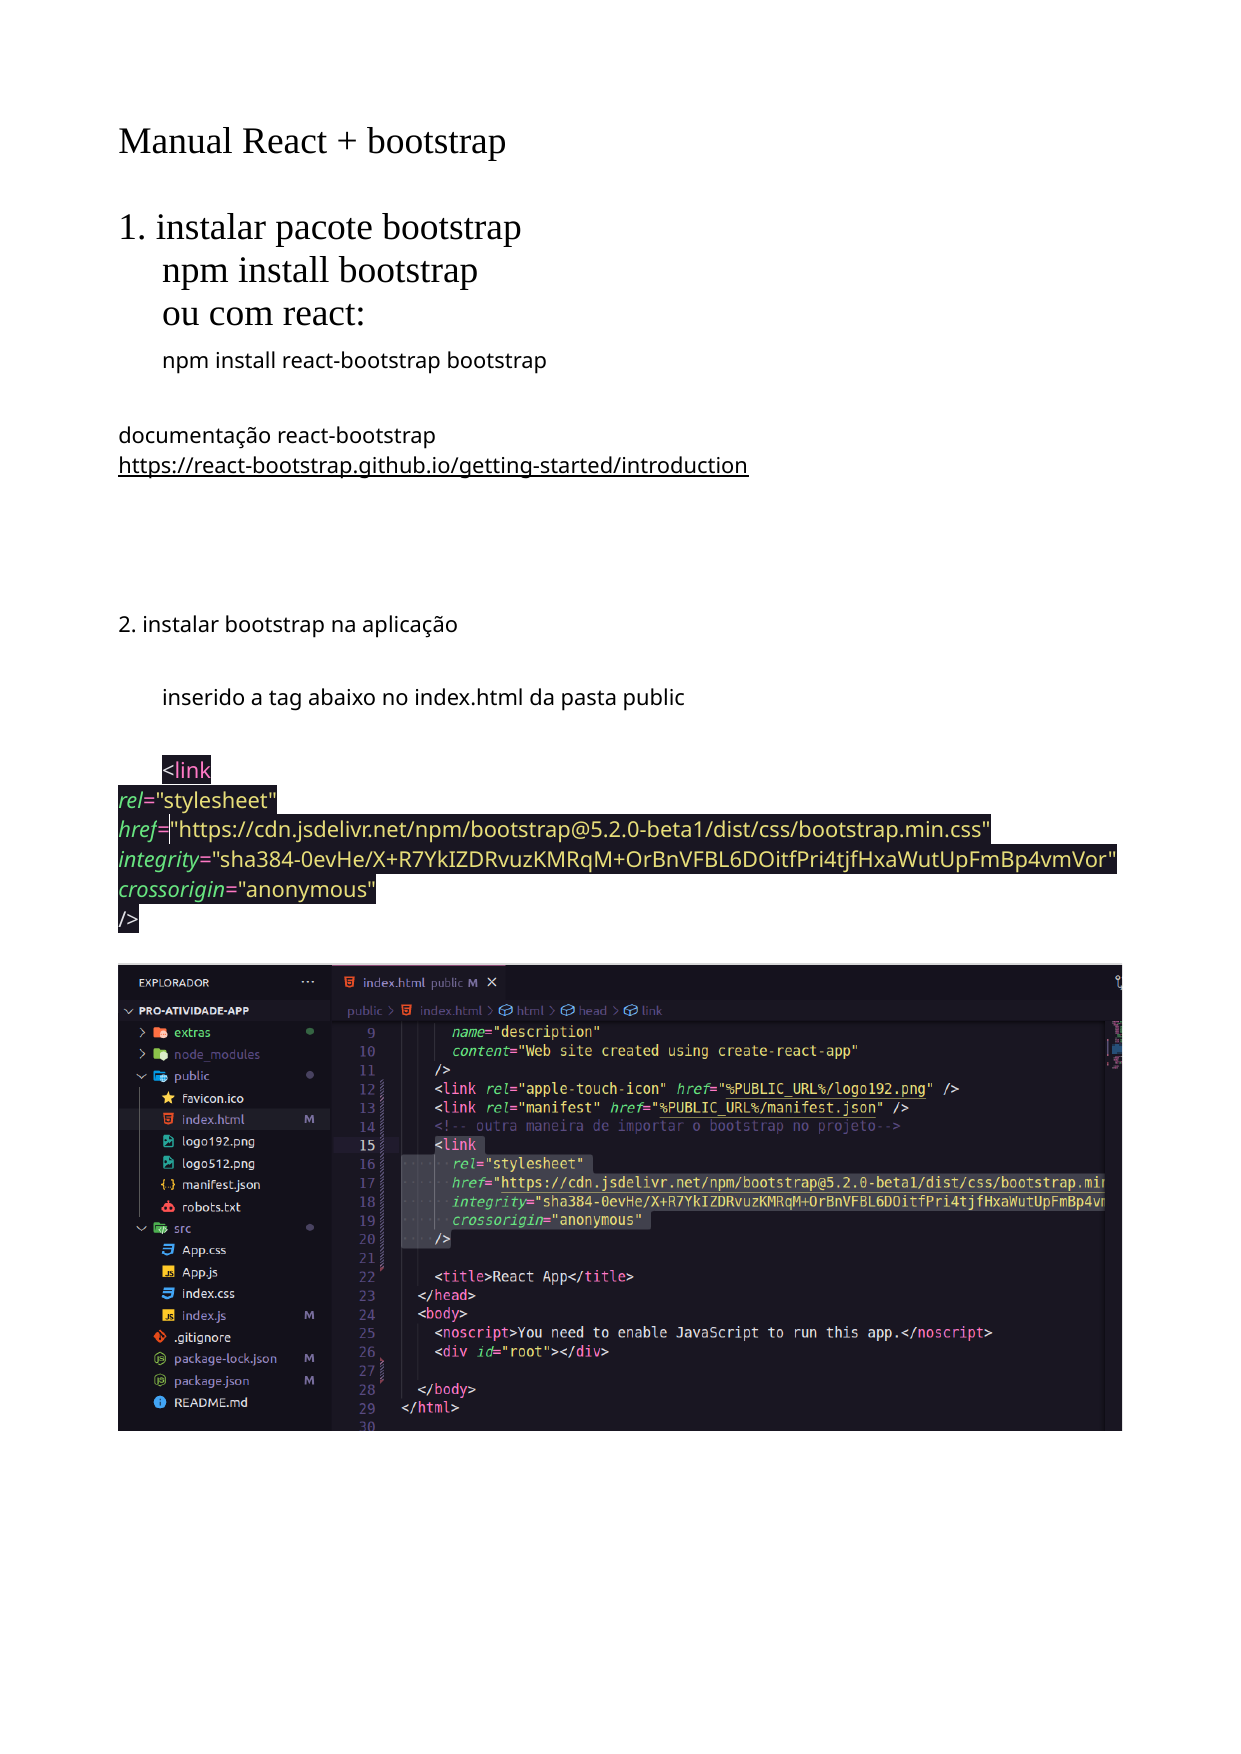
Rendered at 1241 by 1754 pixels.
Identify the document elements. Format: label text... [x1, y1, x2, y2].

text rel="stylesheet" [118, 784, 1122, 814]
text crossorigin="anonymous" [118, 874, 1122, 904]
text <link [118, 755, 1122, 784]
text inserido a tag abaixo no index.html da pasta public [118, 682, 1122, 712]
text 1. instalar pacote bootstrap [118, 204, 1122, 247]
text integrity="sha384-0evHe/X+R7YkIZDRvuzKMRqM+OrBnVFBL6DOitfPri4tjfHxaWutUpFmBp4vmVor" [118, 844, 1122, 874]
text href="https://cdn.jsdelivr.net/npm/bootstrap@5.2.0-beta1/dist/css/bootstrap.min.css" [118, 814, 1122, 844]
text 2. instalar bootstrap na aplicação [118, 609, 1122, 639]
text npm install react-bootstrap bootstrap [118, 334, 1122, 377]
picture [118, 963, 1123, 1431]
text /> [118, 904, 1122, 933]
text Manual React + bootstrap [118, 118, 1122, 161]
text ou com react: [118, 291, 1122, 334]
text npm install bootstrap [118, 247, 1122, 291]
text documentação react-bootstrap [118, 420, 1122, 450]
text https://react-bootstrap.github.io/getting-started/introduction [118, 450, 1122, 479]
